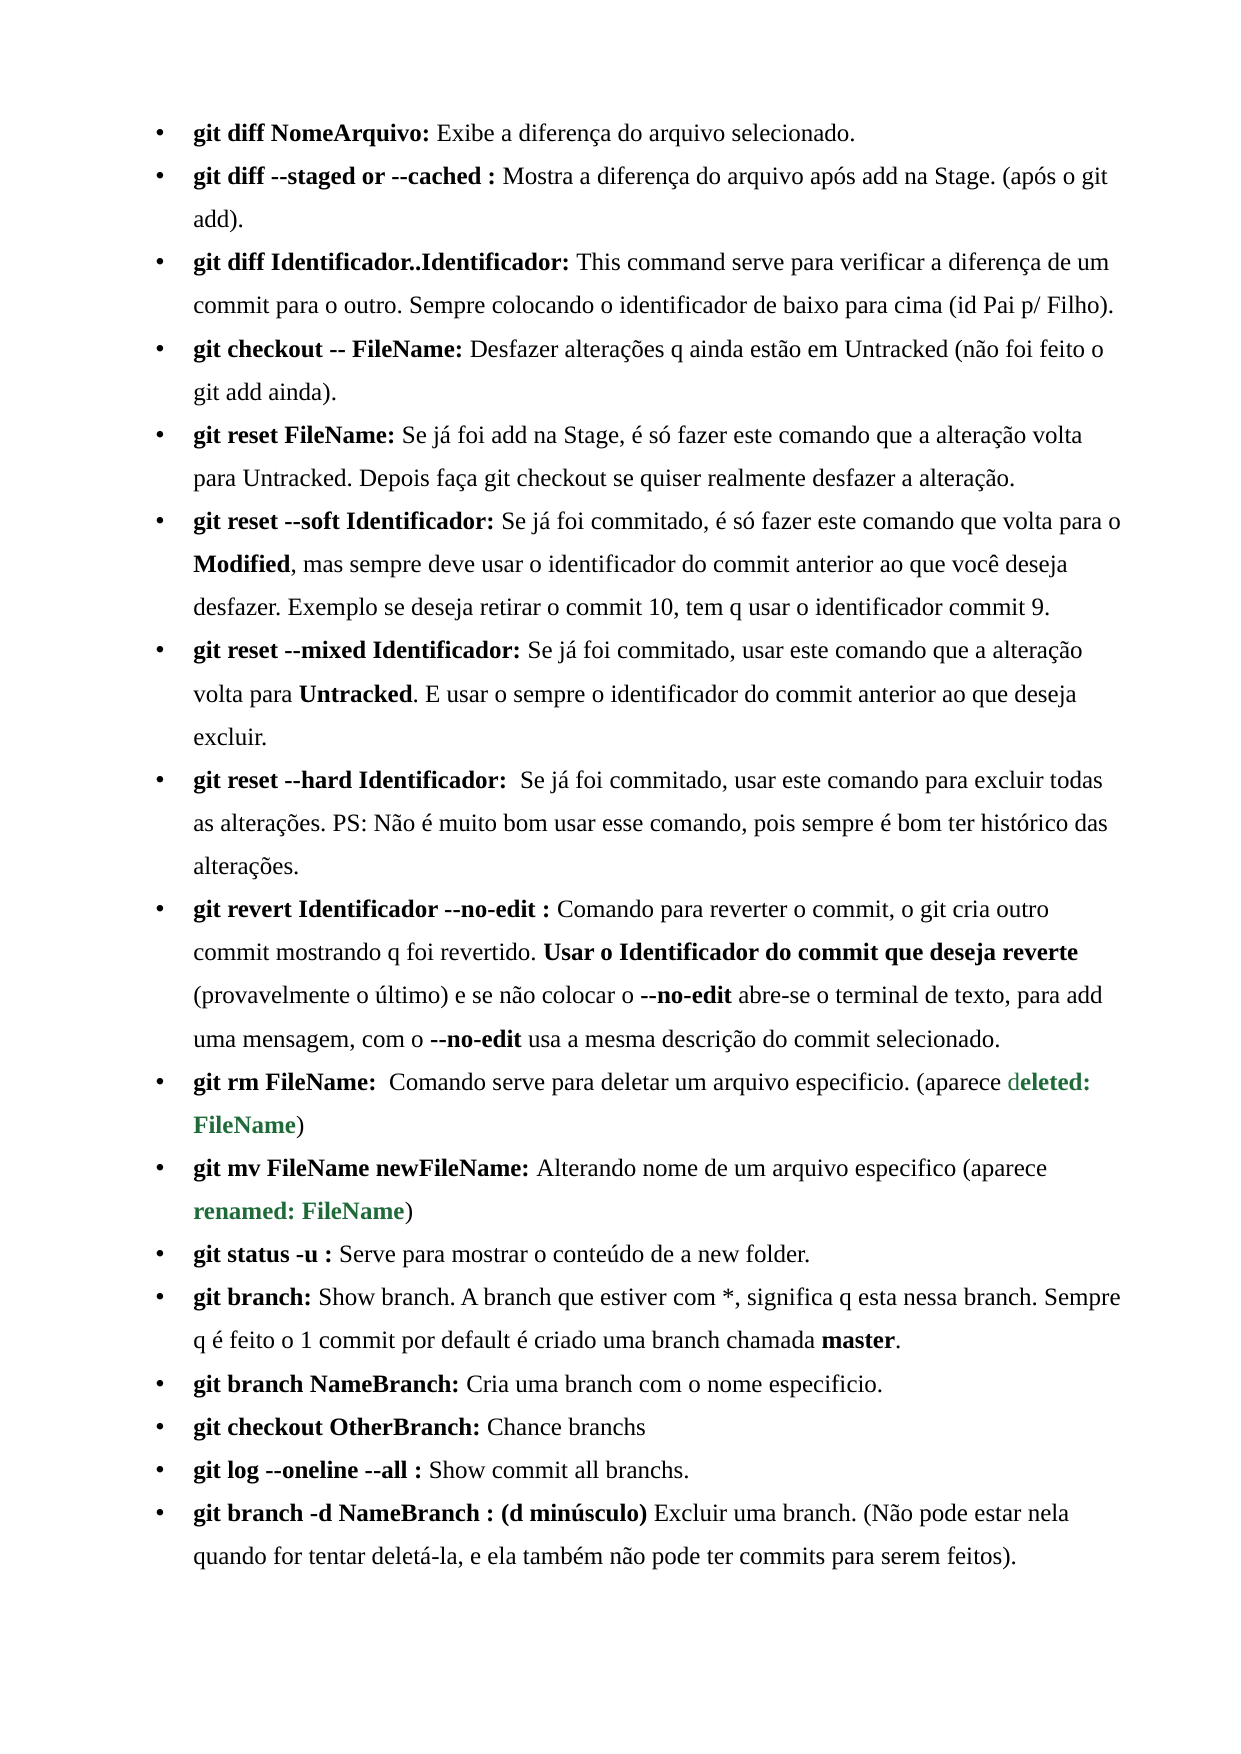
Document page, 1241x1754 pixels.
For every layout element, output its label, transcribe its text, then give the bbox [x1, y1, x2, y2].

list git reset --mixed Identificador: Se já foi commitado, usar este comando que a alteração volta para Untracked. E usar o sempre o identificador do commit anterior ao que deseja excluir. [156, 636, 1122, 751]
list git checkout OtherBranch: Chance branchs [156, 1412, 1122, 1441]
list git rm FileName: Comando serve para deletar um arquivo especificio. (aparece deleted: FileName) [156, 1067, 1122, 1139]
list git revert Identificador --no-edit : Comando para reverter o commit, o git cria outro commit mostrando q foi revertido. Usar o Identificador do commit que deseja reverte (provavelmente o último) e se não colocar o --no-edit abre-se o terminal de texto, para add uma mensagem, com o --no-edit usa a mesma descrição do commit selecionado. [156, 894, 1122, 1052]
list git reset --hard Identificador: Se já foi commitado, usar este comando para excluir todas as alterações. PS: Não é muito bom usar esse comando, pois sempre é bom ter histórico das alterações. [156, 765, 1122, 880]
list git reset FileName: Se já foi add na Stage, é só fazer este comando que a alteração volta para Untracked. Depois faça git checkout se quiser realmente desfazer a alteração. [156, 420, 1122, 492]
list git mv FileName newFileName: Alterando nome de um arquivo especifico (aparece renamed: FileName) [156, 1153, 1122, 1225]
list git diff NomeArquivo: Exibe a diferença do arquivo selecionado. [156, 118, 1122, 147]
list git branch: Show branch. A branch que estiver com *, significa q esta nessa branch. Sempre q é feito o 1 commit por default é criado uma branch chamada master. [156, 1282, 1122, 1354]
list git diff Identificador..Identificador: This command serve para verificar a diferença de um commit para o outro. Sempre colocando o identificador de baixo para cima (id Pai p/ Filho). [156, 247, 1122, 319]
list git status -u : Serve para mostrar o conteúdo de a new folder. [156, 1239, 1122, 1268]
list git diff --staged or --cached : Mostra a diferença do arquivo após add na Stage. (após o git add). [156, 161, 1122, 233]
list git reset --soft Identificador: Se já foi commitado, é só fazer este comando que volta para o Modified, mas sempre deve usar o identificador do commit anterior ao que você deseja desfazer. Exemplo se deseja retirar o commit 10, tem q usar o identificador commit 9. [156, 506, 1122, 621]
list git branch NameBranch: Cria uma branch com o nome especificio. [156, 1369, 1122, 1397]
list git checkout -- FileName: Desfazer alterações q ainda estão em Untracked (não foi feito o git add ainda). [156, 334, 1122, 406]
list git log --oneline --all : Show commit all branchs. [156, 1455, 1122, 1484]
list git branch -d NameBranch : (d minúsculo) Excluir uma branch. (Não pode estar nela quando for tentar deletá-la, e ela também não pode ter commits para serem feitos). [156, 1498, 1122, 1570]
